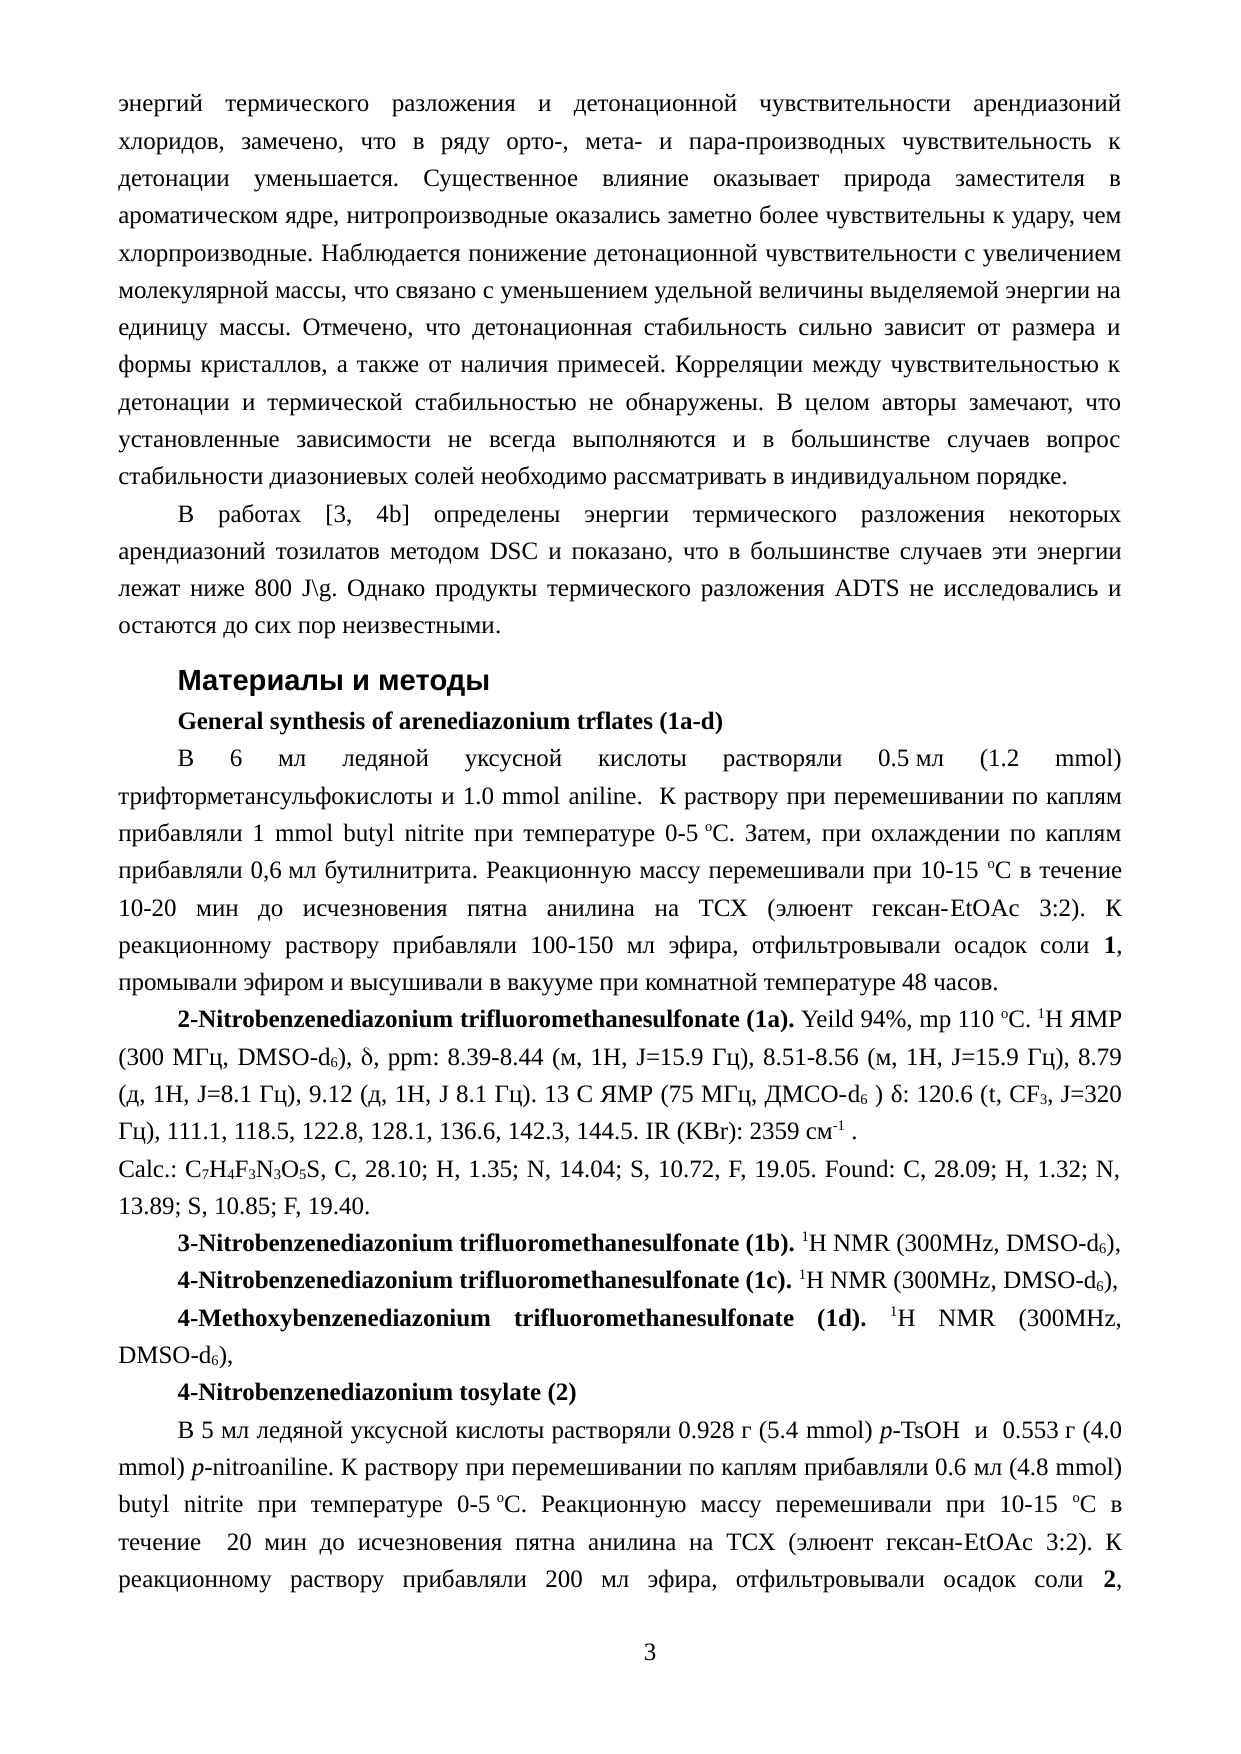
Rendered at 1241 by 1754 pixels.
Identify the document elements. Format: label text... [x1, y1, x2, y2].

text В 5 мл ледяной уксусной кислоты растворяли 0.928 г (5.4 mmol) p-TsOH и 0.553 г (4.0 mmol) p-nitroaniline. К раствору при перемешивании по каплям прибавляли 0.6 мл (4.8 mmol) butyl nitrite при температуре 0-5 оС. Реакционную массу перемешивали при 10-15 оС в течение 20 мин до исчезновения пятна анилина на ТСХ (элюент гексан-EtOAc 3:2). К реакционному раствору прибавляли 200 мл эфира, отфильтровывали осадок соли 2, [118, 1415, 1122, 1593]
text В работах [3, 4b] определены энергии термического разложения некоторых арендиазоний тозилатов методом DSC и показано, что в большинстве случаев эти энергии лежат ниже 800 J\g. Однако продукты термического разложения ADTS не исследовались и остаются до сих пор неизвестными. [118, 499, 1122, 639]
text 4-Nitrobenzenediazonium tosylate (2) [118, 1377, 1122, 1406]
text General synthesis of arenediazonium trflates (1a-d) [118, 706, 1122, 735]
text 4-Methoxybenzenediazonium trifluoromethanesulfonate (1d). 1H NMR (300MHz, DMSO-d6), [118, 1303, 1122, 1369]
text 2-Nitrobenzenediazonium trifluoromethanesulfonate (1a). Yeild 94%, mp 110 oC. 1H ЯМР (300 МГц, DMSO-d6), , ppm: 8.39-8.44 (м, 1Н, J=15.9 Гц), 8.51-8.56 (м, 1Н, J=15.9 Гц), 8.79 (д, 1Н, J=8.1 Гц), 9.12 (д, 1Н, J 8.1 Гц). 13 С ЯМР (75 МГц, ДМСО-d6 ) δ: 120.6 (t, CF3, J=320 Гц), 111.1, 118.5, 122.8, 128.1, 136.6, 142.3, 144.5. IR (KBr): 2359 см-1 . [118, 1004, 1122, 1145]
text 3-Nitrobenzenediazonium trifluoromethanesulfonate (1b). 1H NMR (300MHz, DMSO-d6), [118, 1228, 1122, 1257]
text энергий термического разложения и детонационной чувствительности арендиазоний хлоридов, замечено, что в ряду орто-, мета- и пара-производных чувствительность к детонации уменьшается. Существенное влияние оказывает природа заместителя в ароматическом ядре, нитропроизводные оказались заметно более чувствительны к удару, чем хлорпроизводные. Наблюдается понижение детонационной чувствительности с увеличением молекулярной массы, что связано с уменьшением удельной величины выделяемой энергии на единицу массы. Отмечено, что детонационная стабильность сильно зависит от размера и формы кристаллов, а также от наличия примесей. Корреляции между чувствительностью к детонации и термической стабильностью не обнаружены. В целом авторы замечают, что установленные зависимости не всегда выполняются и в большинстве случаев вопрос стабильности диазониевых солей необходимо рассматривать в индивидуальном порядке. [118, 88, 1122, 490]
text В 6 мл ледяной уксусной кислоты растворяли 0.5 мл (1.2 mmol) трифторметансульфокислоты и 1.0 mmol aniline. К раствору при перемешивании по каплям прибавляли 1 mmol butyl nitrite при температуре 0-5 оС. Затем, при охлаждении по каплям прибавляли 0,6 мл бутилнитрита. Реакционную массу перемешивали при 10-15 оС в течение 10-20 мин до исчезновения пятна анилина на ТСХ (элюент гексан-EtOAc 3:2). К реакционному раствору прибавляли 100-150 мл эфира, отфильтровывали осадок соли 1, промывали эфиром и высушивали в вакууме при комнатной температуре 48 часов. [118, 743, 1122, 996]
subtitle Материалы и методы [118, 663, 1122, 696]
text Calc.: C7H4F3N3O5S, C, 28.10; H, 1.35; N, 14.04; S, 10.72, F, 19.05. Found: C, 28.09; H, 1.32; N, 13.89; S, 10.85; F, 19.40. [118, 1154, 1122, 1220]
text 4-Nitrobenzenediazonium trifluoromethanesulfonate (1c). 1H NMR (300MHz, DMSO-d6), [118, 1266, 1122, 1294]
